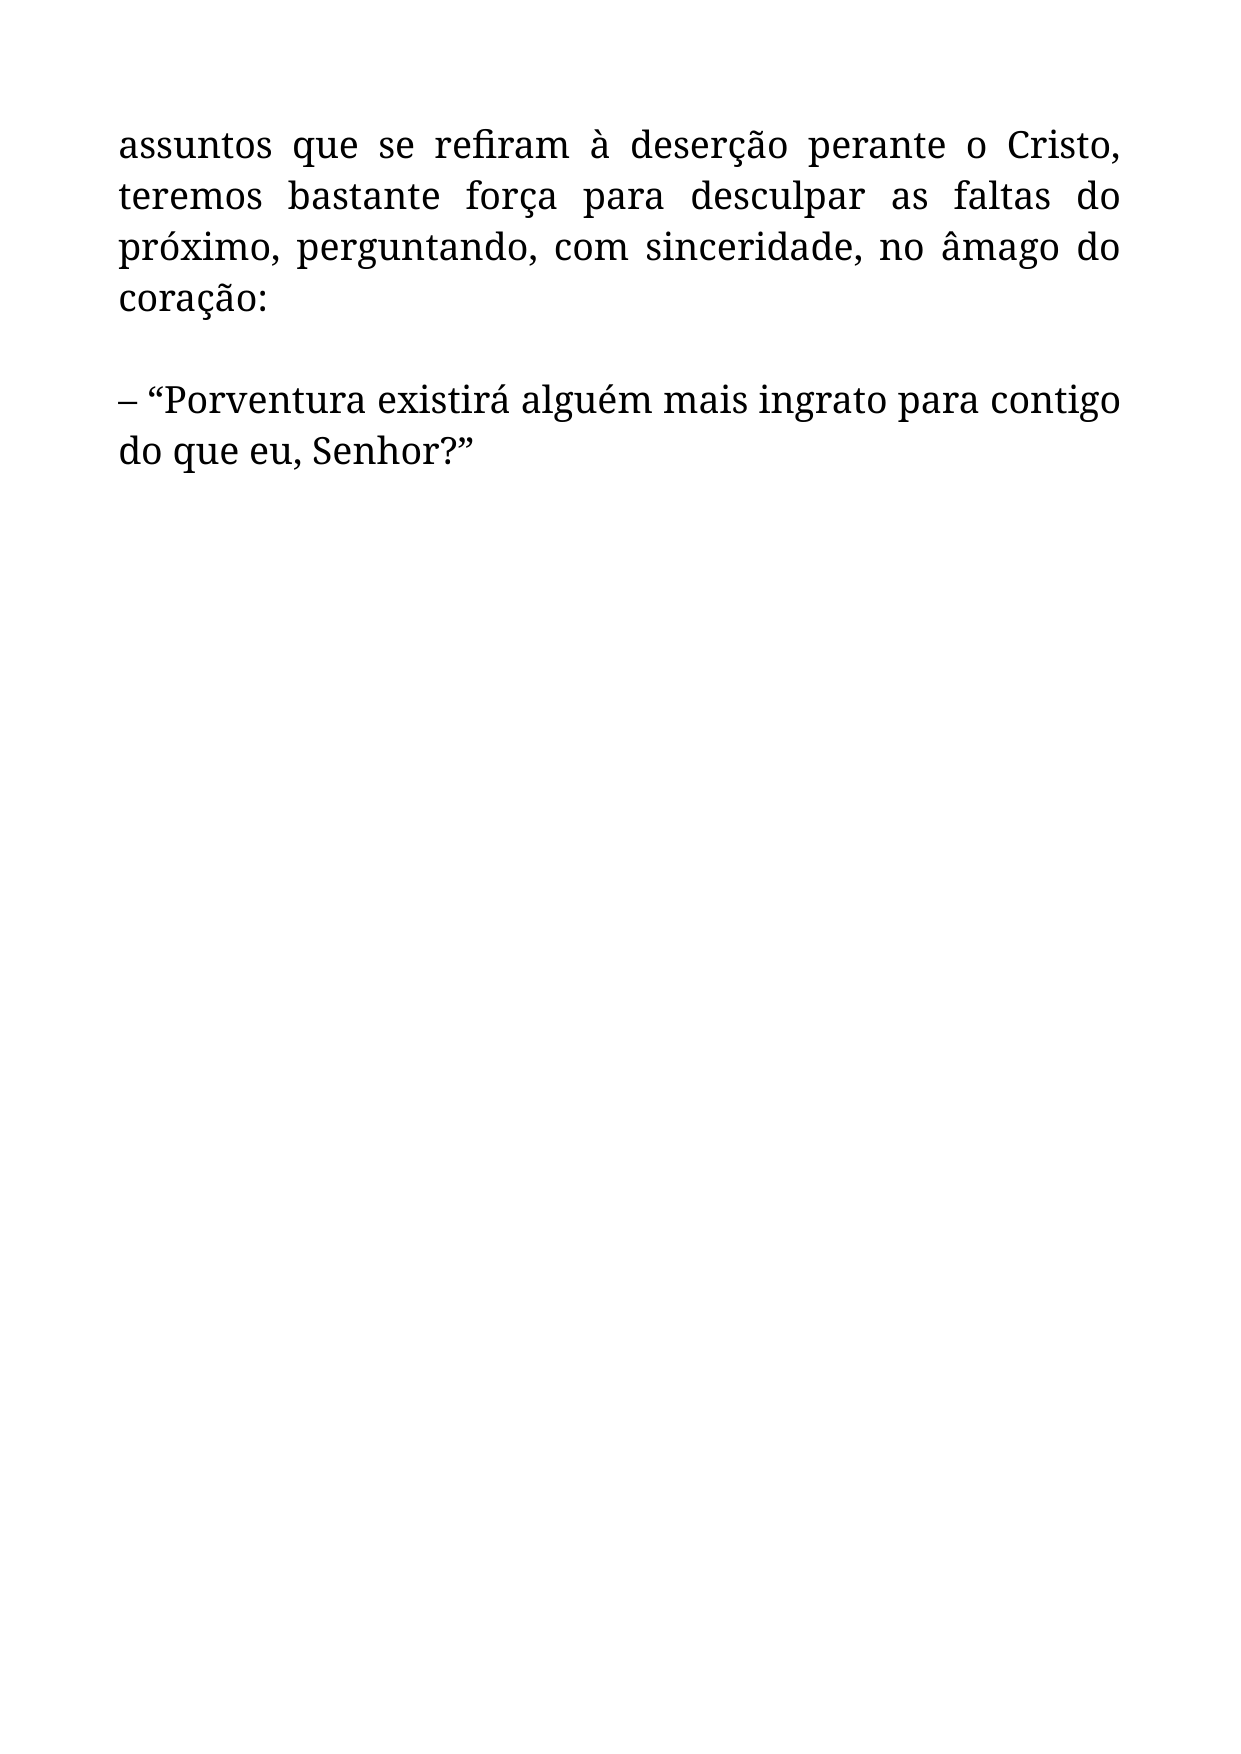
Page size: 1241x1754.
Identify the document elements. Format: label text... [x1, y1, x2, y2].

text assuntos que se refiram à deserção perante o Cristo, teremos bastante força para desculpar as faltas do próximo, perguntando, com sinceridade, no âmago do coração: [118, 118, 1122, 322]
text – “Porventura existirá alguém mais ingrato para contigo do que eu, Senhor?” [118, 373, 1122, 475]
